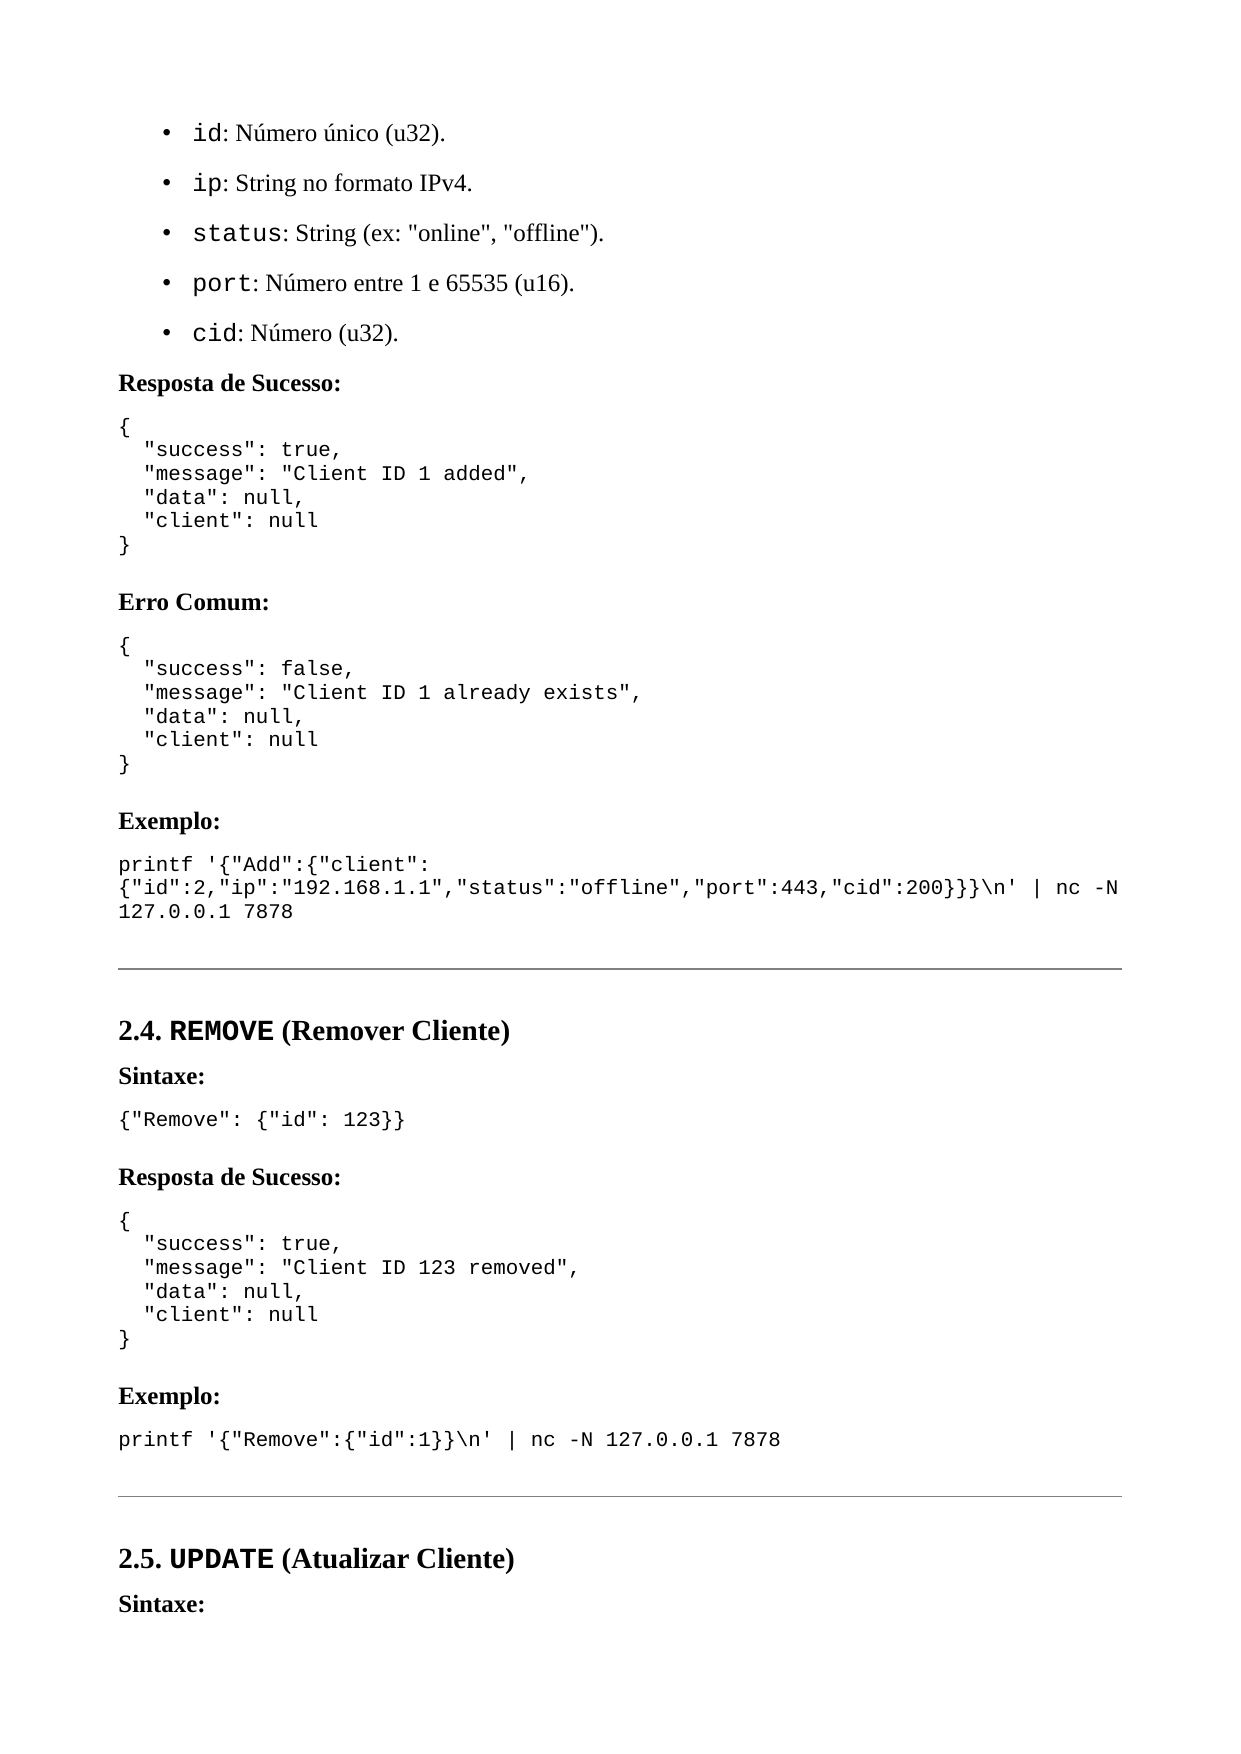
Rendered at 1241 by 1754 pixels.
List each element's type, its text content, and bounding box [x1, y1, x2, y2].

list ip: String no formato IPv4. [162, 168, 1122, 199]
text printf '{"Add":{"client":{"id":2,"ip":"192.168.1.1","status":"offline","port":443,"cid":200}}}\n' | nc -N 127.0.0.1 7878 [118, 854, 1122, 924]
text { [118, 1210, 1122, 1233]
text "success": true, [118, 439, 1122, 463]
text } [118, 753, 1122, 777]
text "success": false, [118, 658, 1122, 682]
text "client": null [118, 729, 1122, 753]
list status: String (ex: "online", "offline"). [162, 218, 1122, 249]
text "message": "Client ID 123 removed", [118, 1257, 1122, 1281]
list port: Número entre 1 e 65535 (u16). [162, 268, 1122, 299]
text Resposta de Sucesso: [118, 368, 1122, 397]
text "data": null, [118, 706, 1122, 729]
text "client": null [118, 1304, 1122, 1328]
text { [118, 635, 1122, 658]
text } [118, 534, 1122, 558]
text {"Remove": {"id": 123}} [118, 1109, 1122, 1133]
text Sintaxe: [118, 1589, 1122, 1618]
subtitle 2.4. REMOVE (Remover Cliente) [118, 1013, 1122, 1049]
text } [118, 1328, 1122, 1352]
text "data": null, [118, 1281, 1122, 1304]
text "data": null, [118, 487, 1122, 510]
list cid: Número (u32). [162, 318, 1122, 349]
text "success": true, [118, 1233, 1122, 1257]
subtitle 2.5. UPDATE (Atualizar Cliente) [118, 1541, 1122, 1577]
text { [118, 416, 1122, 439]
text Sintaxe: [118, 1061, 1122, 1090]
text Resposta de Sucesso: [118, 1162, 1122, 1191]
text "message": "Client ID 1 added", [118, 463, 1122, 487]
text Erro Comum: [118, 587, 1122, 616]
text Exemplo: [118, 806, 1122, 835]
text "client": null [118, 510, 1122, 534]
text "message": "Client ID 1 already exists", [118, 682, 1122, 706]
text printf '{"Remove":{"id":1}}\n' | nc -N 127.0.0.1 7878 [118, 1429, 1122, 1452]
list id: Número único (u32). [162, 118, 1122, 149]
text Exemplo: [118, 1381, 1122, 1410]
